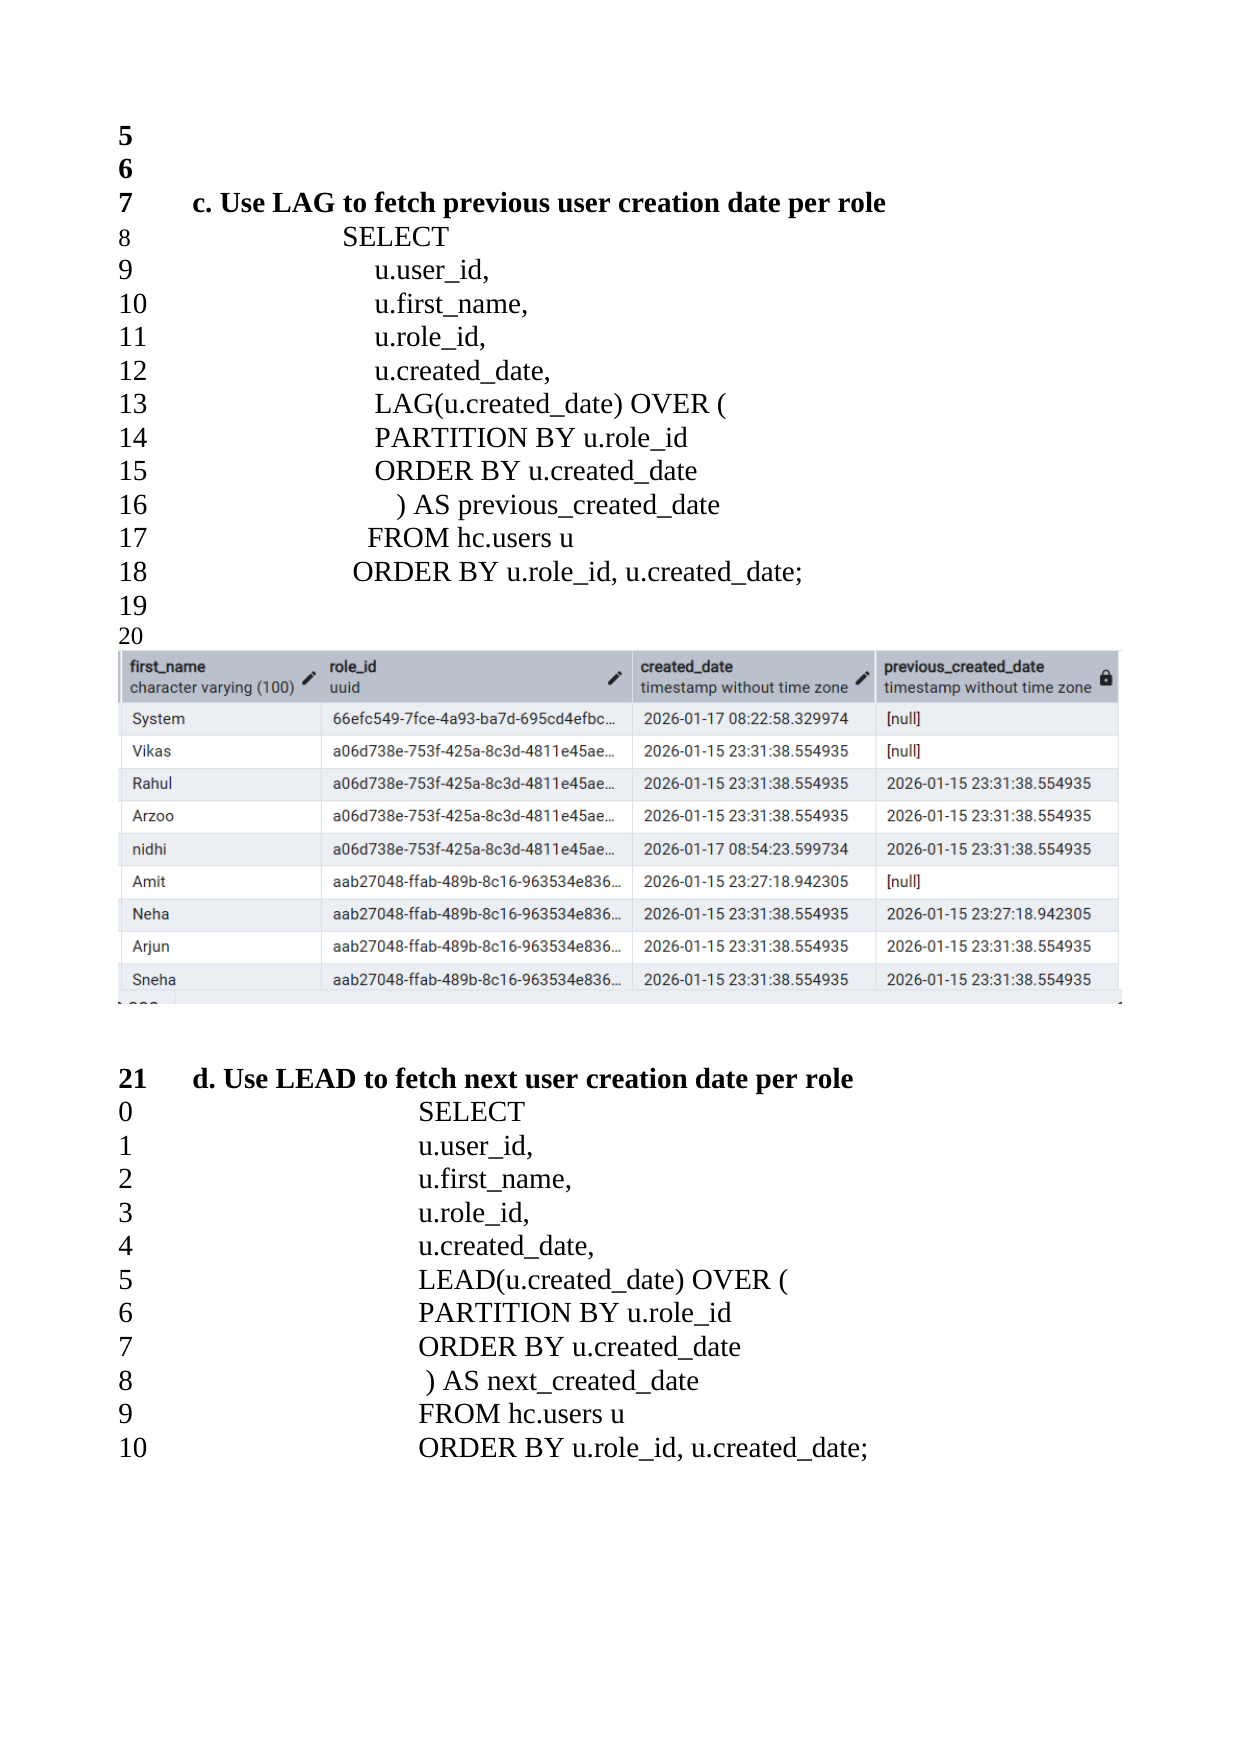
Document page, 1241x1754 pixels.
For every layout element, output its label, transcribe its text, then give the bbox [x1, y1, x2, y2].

list ORDER BY u.role_id, u.created_date; [118, 1430, 1122, 1463]
list PARTITION BY u.role_id [118, 420, 1122, 453]
list u.first_name, [118, 286, 1122, 319]
list u.user_id, [118, 1128, 1122, 1161]
list u.first_name, [118, 1161, 1122, 1195]
list u.created_date, [118, 353, 1122, 386]
list c. Use LAG to fetch previous user creation date per role [118, 185, 1122, 219]
list SELECT [118, 1094, 1122, 1128]
list u.role_id, [118, 1195, 1122, 1228]
list LAG(u.created_date) OVER ( [118, 386, 1122, 420]
list ORDER BY u.created_date [118, 1329, 1122, 1363]
list u.user_id, [118, 252, 1122, 286]
list ) AS next_created_date [118, 1363, 1122, 1396]
list SELECT [118, 219, 1122, 252]
list FROM hc.users u [118, 1396, 1122, 1430]
list LEAD(u.created_date) OVER ( [118, 1262, 1122, 1296]
list d. Use LEAD to fetch next user creation date per role [118, 1061, 1122, 1094]
list ORDER BY u.role_id, u.created_date; [118, 554, 1122, 588]
list ) AS previous_created_date [118, 487, 1122, 521]
list u.role_id, [118, 319, 1122, 353]
list FROM hc.users u [118, 521, 1122, 554]
list PARTITION BY u.role_id [118, 1296, 1122, 1329]
list u.created_date, [118, 1228, 1122, 1262]
list ORDER BY u.created_date [118, 453, 1122, 487]
